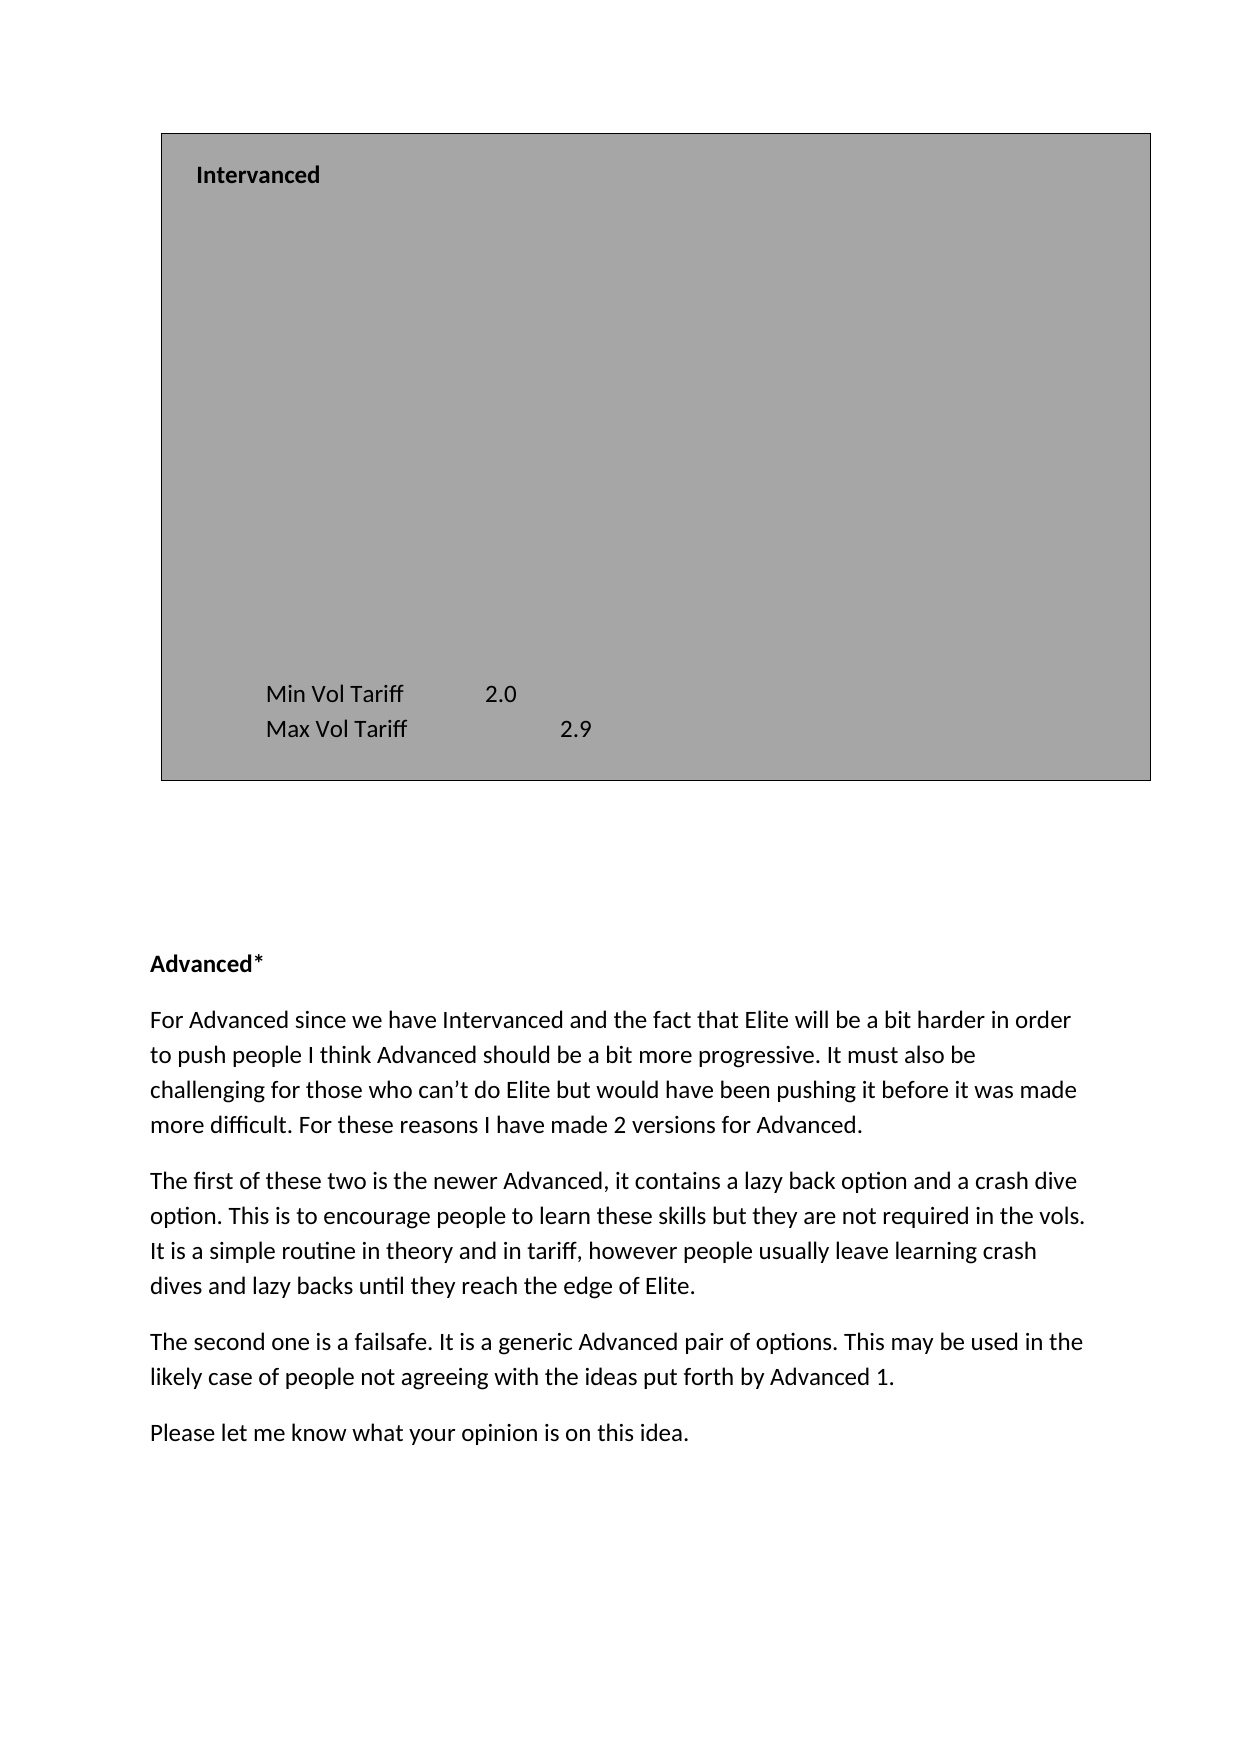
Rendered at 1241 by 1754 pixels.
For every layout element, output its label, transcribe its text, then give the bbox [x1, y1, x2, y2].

text Advanced* [150, 948, 1090, 979]
table_header Intervanced Min Vol Tariff 2.0 Max Vol Tariff 2.9 [162, 134, 1150, 780]
text The second one is a failsafe. It is a generic Advanced pair of options. This may be used in the likely case of people not agreeing with the ideas put forth by Advanced 1. [150, 1326, 1090, 1391]
text The first of these two is the newer Advanced, it contains a lazy back option and a crash dive option. This is to encourage people to learn these skills but they are not required in the vols. It is a simple routine in theory and in tariff, however people usually leave learning crash dives and lazy backs until they reach the edge of Elite. [150, 1165, 1090, 1301]
text Please let me know what your opinion is on this idea. [150, 1417, 1090, 1447]
text For Advanced since we have Intervanced and the fact that Elite will be a bit harder in order to push people I think Advanced should be a bit more progressive. It must also be challenging for those who can’t do Elite but would have been pushing it before it was made more difficult. For these reasons I have made 2 versions for Advanced. [150, 1004, 1090, 1140]
